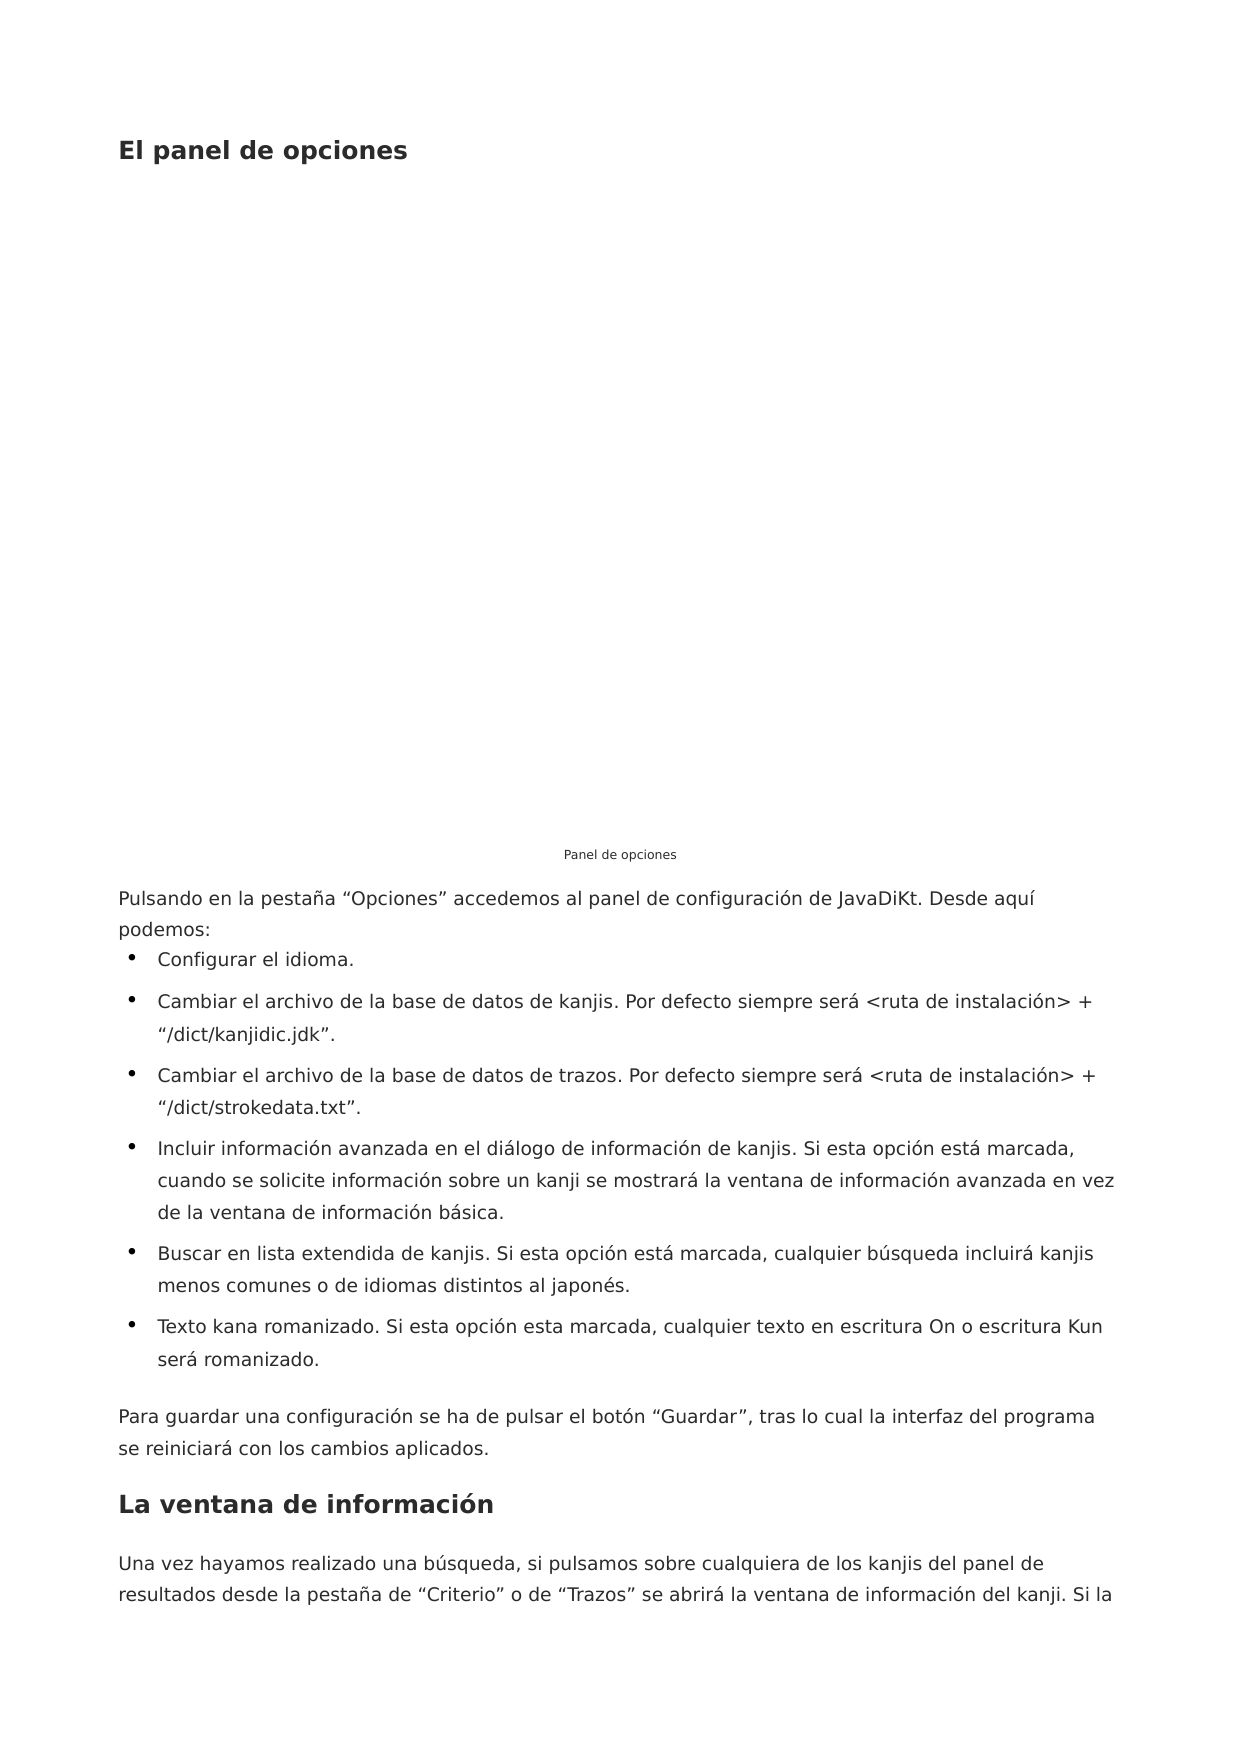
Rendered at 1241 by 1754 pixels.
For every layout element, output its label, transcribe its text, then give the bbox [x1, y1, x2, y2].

list Cambiar el archivo de la base de datos de trazos. Por defecto siempre será <ruta de instalación> + “/dict/strokedata.txt”. [128, 1056, 1122, 1119]
list Texto kana romanizado. Si esta opción esta marcada, cualquier texto en escritura On o escritura Kun será romanizado. [128, 1308, 1122, 1370]
text Para guardar una configuración se ha de pulsar el botón “Guardar”, tras lo cual la interfaz del programa se reiniciará con los cambios aplicados. [118, 1397, 1122, 1459]
text Una vez hayamos realizado una búsqueda, si pulsamos sobre cualquiera de los kanjis del panel de resultados desde la pestaña de “Criterio” o de “Trazos” se abrirá la ventana de información del kanji. Si la [118, 1543, 1122, 1606]
subtitle La ventana de información [118, 1491, 1122, 1520]
text Pulsando en la pestaña “Opciones” accedemos al panel de configuración de JavaDiKt. Desde aquí podemos: [118, 878, 1122, 941]
text Panel de opciones [126, 831, 1114, 863]
list Incluir información avanzada en el diálogo de información de kanjis. Si esta opción está marcada, cuando se solicite información sobre un kanji se mostrará la ventana de información avanzada en vez de la ventana de información básica. [128, 1130, 1122, 1223]
list Configurar el idioma. [128, 941, 1122, 972]
text El panel de opciones [118, 134, 1122, 165]
list Buscar en lista extendida de kanjis. Si esta opción está marcada, cualquier búsqueda incluirá kanjis menos comunes o de idiomas distintos al japonés. [128, 1234, 1122, 1297]
list Cambiar el archivo de la base de datos de kanjis. Por defecto siempre será <ruta de instalación> + “/dict/kanjidic.jdk”. [128, 983, 1122, 1045]
